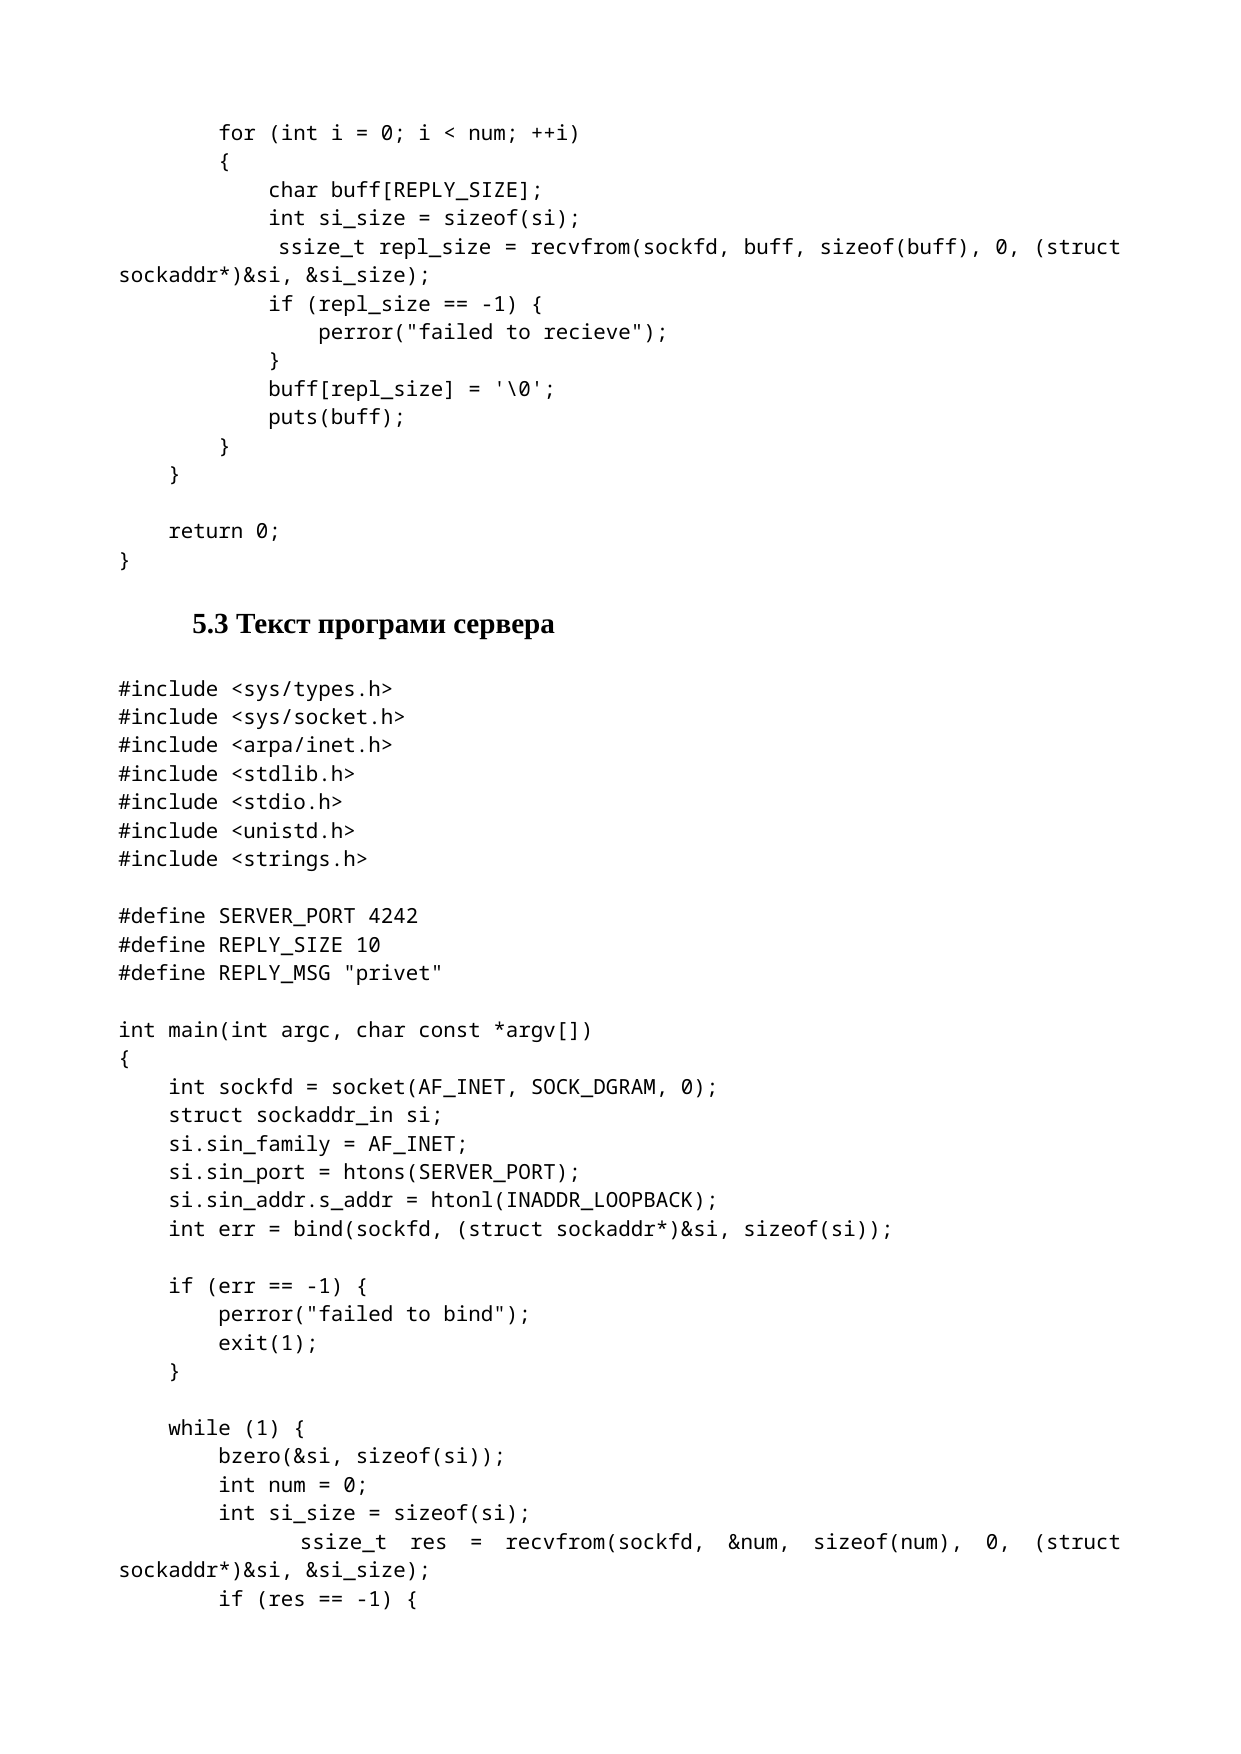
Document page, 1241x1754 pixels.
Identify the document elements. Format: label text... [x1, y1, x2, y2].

text } [118, 1356, 1122, 1385]
text buff[repl_size] = '\0'; [118, 374, 1122, 402]
text } [118, 545, 1122, 573]
text ssize_t res = recvfrom(sockfd, &num, sizeof(num), 0, (struct sockaddr*)&si, &si_size); [118, 1527, 1122, 1584]
text si.sin_port = htons(SERVER_PORT); [118, 1157, 1122, 1186]
text bzero(&si, sizeof(si)); [118, 1442, 1122, 1470]
text if (res == -1) { [118, 1584, 1122, 1612]
text int si_size = sizeof(si); [118, 1498, 1122, 1527]
text { [118, 1043, 1122, 1072]
text int err = bind(sockfd, (struct sockaddr*)&si, sizeof(si)); [118, 1214, 1122, 1242]
text if (err == -1) { [118, 1271, 1122, 1299]
text } [118, 431, 1122, 459]
text #include <strings.h> [118, 844, 1122, 873]
text #include <arpa/inet.h> [118, 731, 1122, 759]
text for (int i = 0; i < num; ++i) [118, 118, 1122, 147]
text #include <sys/types.h> [118, 674, 1122, 702]
text return 0; [118, 516, 1122, 545]
text 5.3 Текст програми cервера [118, 607, 1122, 640]
text ssize_t repl_size = recvfrom(sockfd, buff, sizeof(buff), 0, (struct sockaddr*)&si, &si_size); [118, 232, 1122, 289]
text #include <sys/socket.h> [118, 702, 1122, 731]
text #include <unistd.h> [118, 816, 1122, 844]
text int si_size = sizeof(si); [118, 203, 1122, 232]
text int sockfd = socket(AF_INET, SOCK_DGRAM, 0); [118, 1072, 1122, 1100]
text perror("failed to recieve"); [118, 317, 1122, 346]
text char buff[REPLY_SIZE]; [118, 175, 1122, 203]
text int main(int argc, char const *argv[]) [118, 1015, 1122, 1043]
text #define SERVER_PORT 4242 [118, 901, 1122, 930]
text #include <stdio.h> [118, 787, 1122, 816]
text if (repl_size == -1) { [118, 289, 1122, 317]
text int num = 0; [118, 1470, 1122, 1498]
text } [118, 346, 1122, 374]
text while (1) { [118, 1413, 1122, 1442]
text exit(1); [118, 1328, 1122, 1356]
text si.sin_addr.s_addr = htonl(INADDR_LOOPBACK); [118, 1186, 1122, 1214]
text struct sockaddr_in si; [118, 1100, 1122, 1129]
text { [118, 147, 1122, 175]
text perror("failed to bind"); [118, 1299, 1122, 1328]
text #define REPLY_MSG "privet" [118, 958, 1122, 987]
text } [118, 459, 1122, 488]
text puts(buff); [118, 402, 1122, 431]
text #define REPLY_SIZE 10 [118, 930, 1122, 958]
text si.sin_family = AF_INET; [118, 1129, 1122, 1157]
text #include <stdlib.h> [118, 759, 1122, 787]
